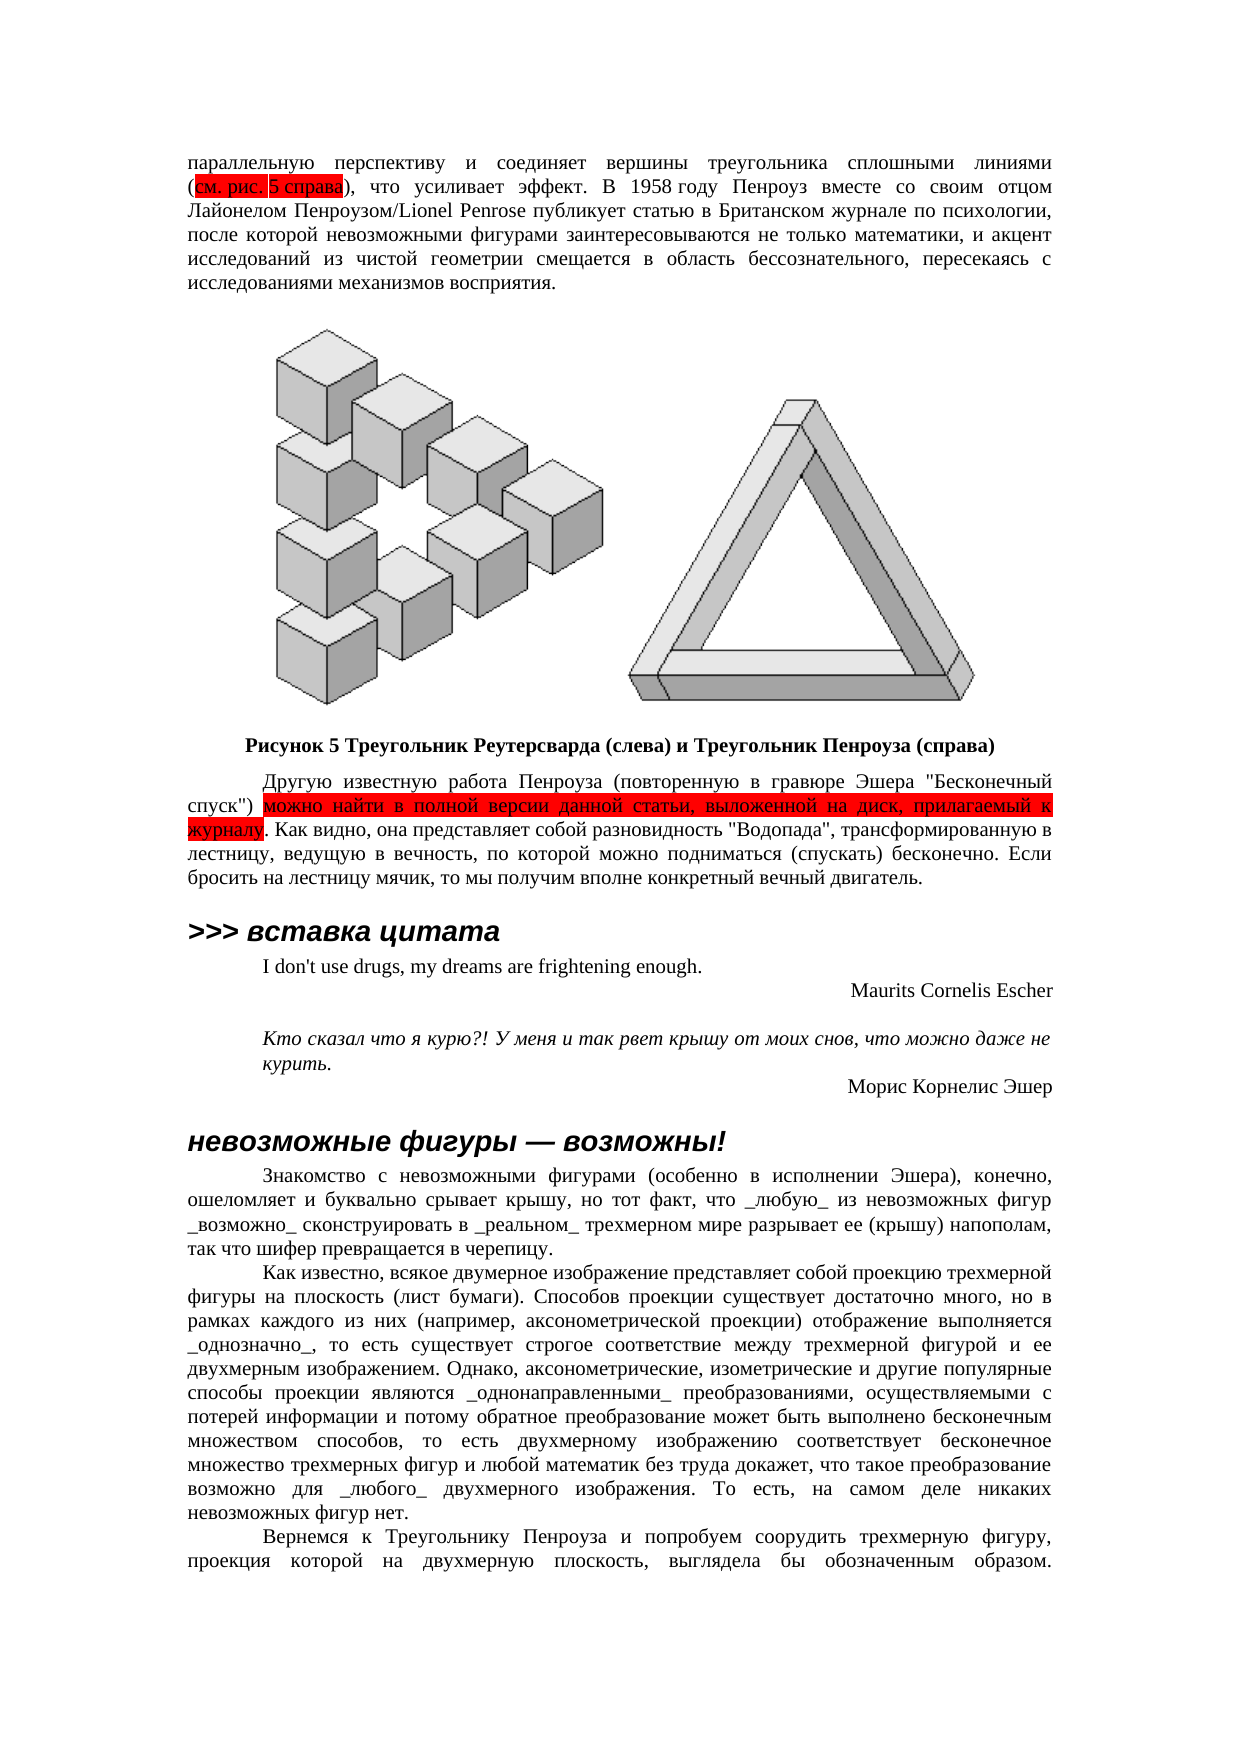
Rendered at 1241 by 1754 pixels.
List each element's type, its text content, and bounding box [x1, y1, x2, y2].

text Морис Корнелис Эшер [187, 1074, 1053, 1098]
text Другую известную работа Пенроуза (повторенную в гравюре Эшера "Бесконечный спуск") можно найти в полной версии данной статьи, выложенной на диск, прилагаемый к журналу. Как видно, она представляет собой разновидность "Водопада", трансформированную в лестницу, ведущую в вечность, по которой можно подниматься (спускать) бесконечно. Если бросить на лестницу мячик, то мы получим вполне конкретный вечный двигатель. [187, 769, 1053, 889]
text Вернемся к Треугольнику Пенроуза и попробуем соорудить трехмерную фигуру, проекция которой на двухмерную плоскость, выглядела бы обозначенным образом. [187, 1524, 1053, 1572]
text параллельную перспективу и соединяет вершины треугольника сплошными линиями (см. рис. 5 справа), что усиливает эффект. В 1958 году Пенроуз вместе со своим отцом Лайонелом Пенроузом/Lionel Penrose публикует статью в Британском журнале по психологии, после которой невозможными фигурами заинтересовываются не только математики, и акцент исследований из чистой геометрии смещается в область бессознательного, пересекаясь с исследованиями механизмов восприятия. [187, 150, 1053, 294]
text Кто сказал что я курю?! У меня и так рвет крышу от моих снов, что можно даже не курить. [262, 1026, 1053, 1074]
picture [256, 318, 984, 720]
subtitle невозможные фигуры — возможны! [187, 1123, 1053, 1157]
text Как известно, всякое двумерное изображение представляет собой проекцию трехмерной фигуры на плоскость (лист бумаги). Способов проекции существует достаточно много, но в рамках каждого из них (например, аксонометрической проекции) отображение выполняется _однозначно_, то есть существует строгое соответствие между трехмерной фигурой и ее двухмерным изображением. Однако, аксонометрические, изометрические и другие популярные способы проекции являются _однонаправленными_ преобразованиями, осуществляемыми с потерей информации и потому обратное преобразование может быть выполнено бесконечным множеством способов, то есть двухмерному изображению соответствует бесконечное множество трехмерных фигур и любой математик без труда докажет, что такое преобразование возможно для _любого_ двухмерного изображения. То есть, на самом деле никаких невозможных фигур нет. [187, 1259, 1053, 1524]
text I don't use drugs, my dreams are frightening enough. [187, 954, 1053, 978]
text Maurits Cornelis Escher [187, 978, 1053, 1002]
text Знакомство с невозможными фигурами (особенно в исполнении Эшера), конечно, ошеломляет и буквально срывает крышу, но тот факт, что _любую_ из невозможных фигур _возможно_ сконструировать в _реальном_ трехмерном мире разрывает ее (крышу) напополам, так что шифер превращается в черепицу. [187, 1163, 1053, 1259]
text Рисунок 5 Треугольник Реутерсварда (слева) и Треугольник Пенроуза (справа) [187, 732, 1053, 757]
subtitle >>> вставка цитата [187, 914, 1053, 948]
